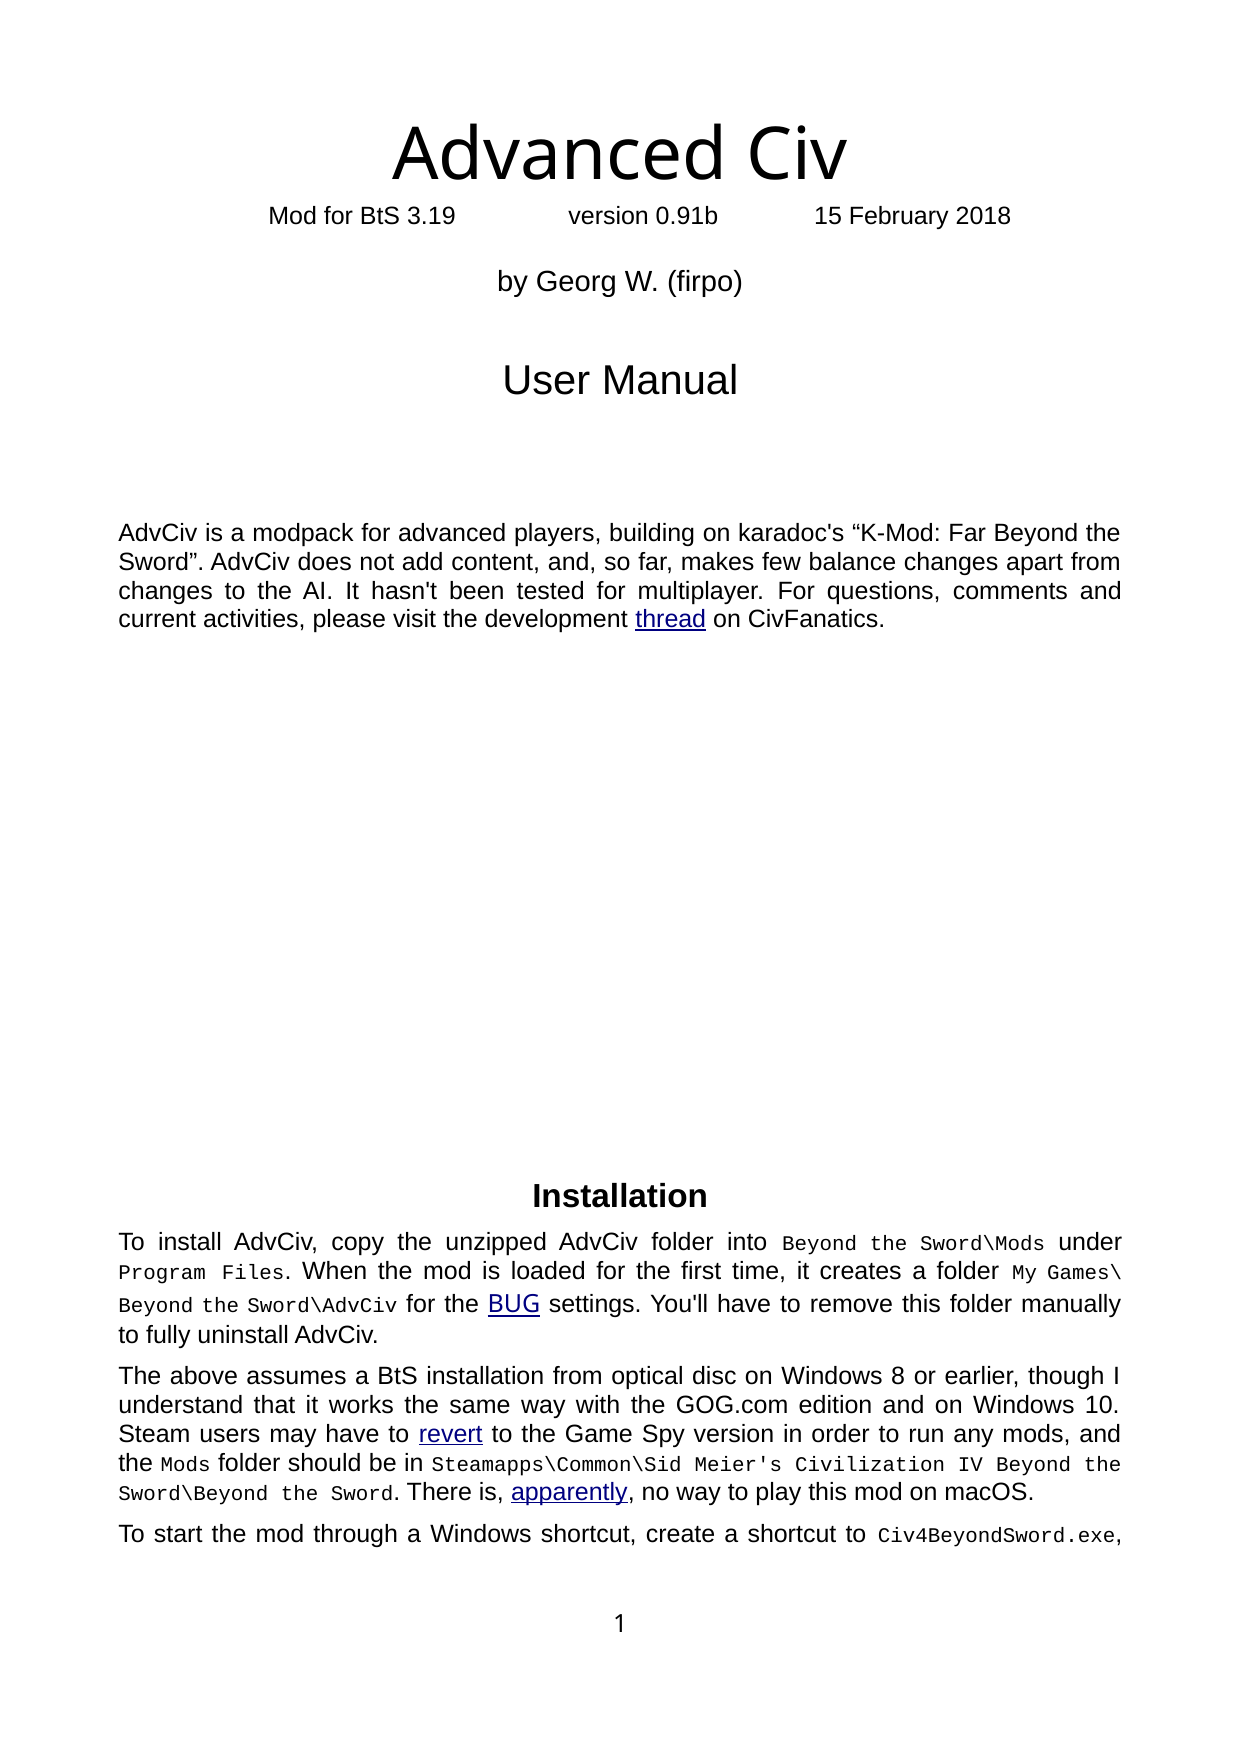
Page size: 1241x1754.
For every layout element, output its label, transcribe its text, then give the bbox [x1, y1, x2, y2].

text The above assumes a BtS installation from optical disc on Windows 8 or earlier, though I understand that it works the same way with the GOG.com edition and on Windows 10. Steam users may have to revert to the Game Spy version in order to run any mods, and the Mods folder should be in Steamapps\Common\Sid Meier's Civilization IV Beyond the Sword\Beyond the Sword. There is, apparently, no way to play this mod on macOS. [118, 1361, 1122, 1507]
text by Georg W. (firpo) [118, 264, 1122, 298]
text Mod for BtS 3.19 version 0.91b 15 February 2018 [118, 201, 1122, 229]
text AdvCiv is a modpack for advanced players, building on karadoc's “K-Mod: Far Beyond the Sword”. AdvCiv does not add content, and, so far, makes few balance changes apart from changes to the AI. It hasn't been tested for multiplayer. For questions, comments and current activities, please visit the development thread on CivFanatics. [118, 518, 1122, 633]
text Advanced Civ [118, 118, 1122, 195]
text To start the mod through a Windows shortcut, create a shortcut to Civ4BeyondSword.exe, [118, 1519, 1122, 1549]
text To install AdvCiv, copy the unzipped AdvCiv folder into Beyond the Sword\Mods under Program Files. When the mod is loaded for the first time, it creates a folder My Games\Beyond the Sword\AdvCiv for the BUG settings. You'll have to remove this folder manually to fully uninstall AdvCiv. [118, 1227, 1122, 1349]
text User Manual [118, 355, 1122, 403]
subtitle Installation [118, 1176, 1122, 1214]
